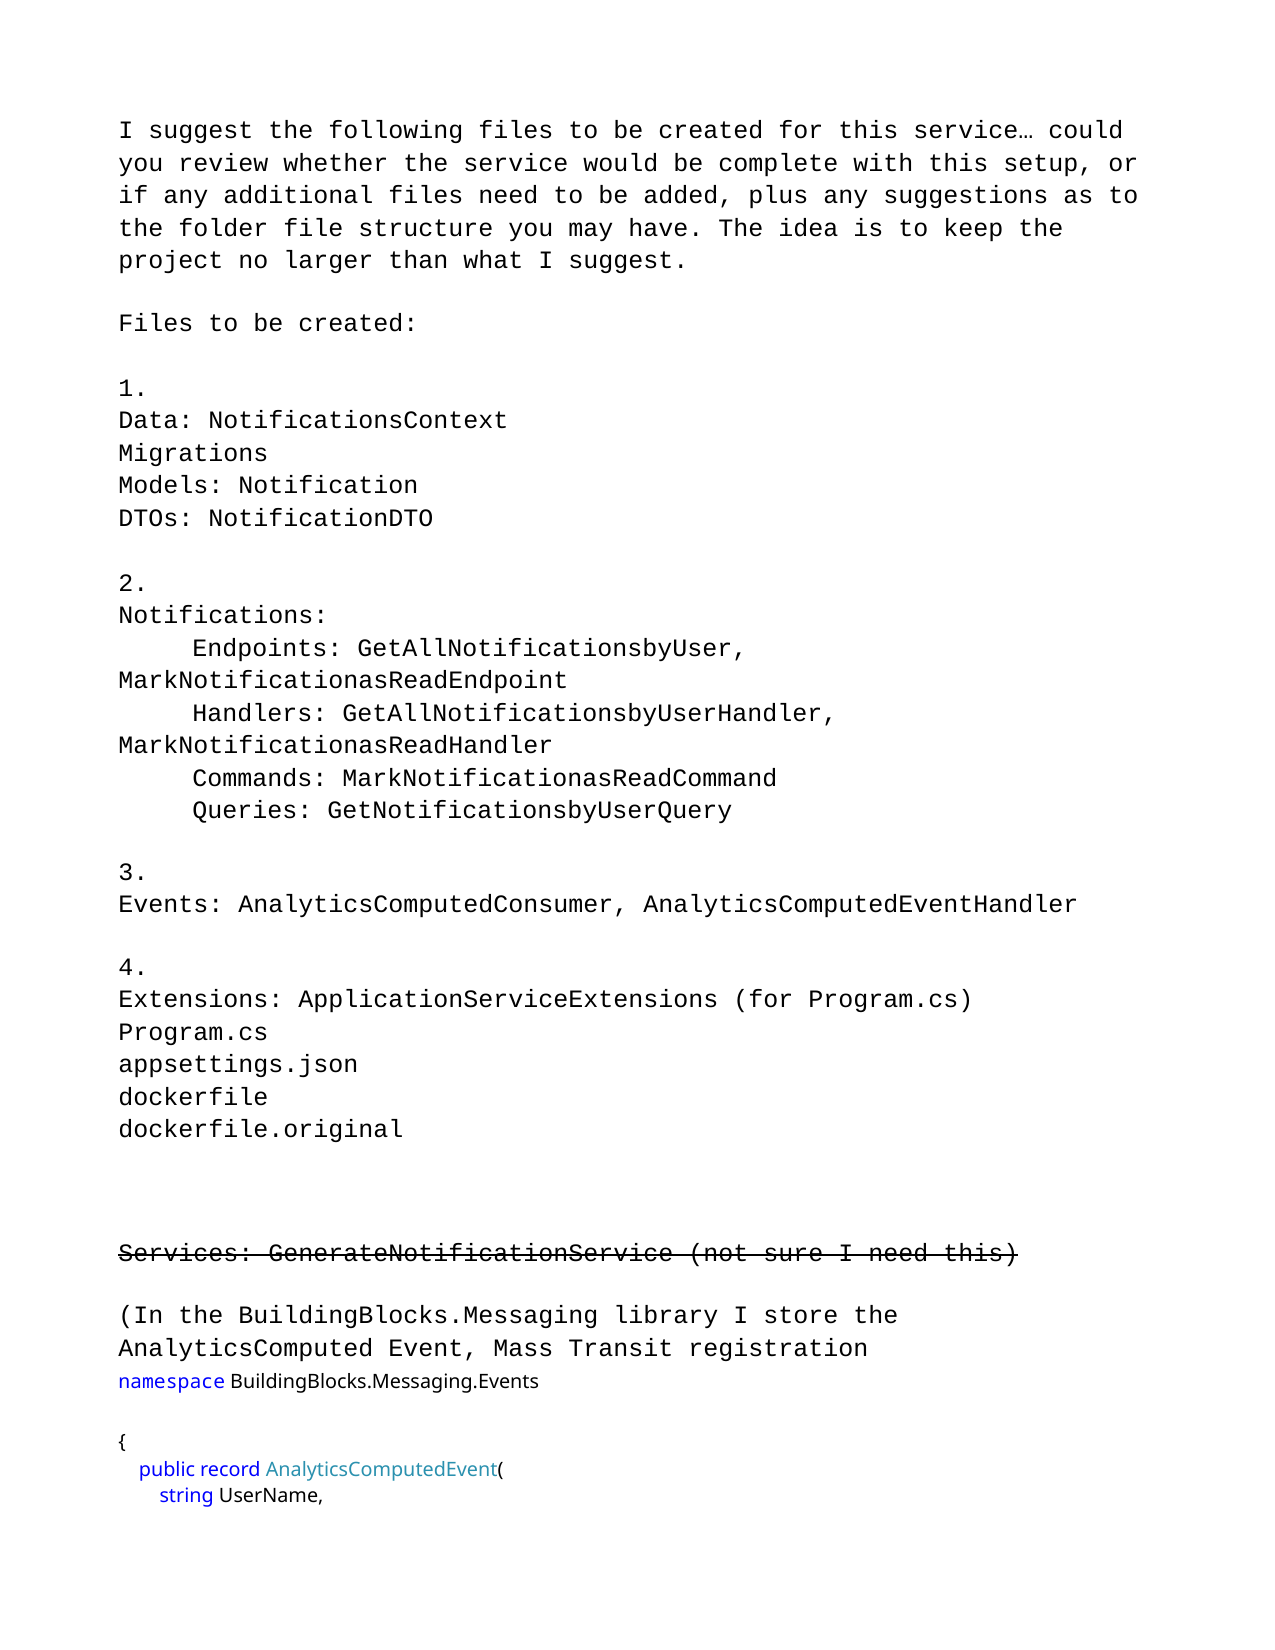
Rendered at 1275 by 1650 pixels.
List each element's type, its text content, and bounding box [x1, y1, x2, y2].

text 3. Events: AnalyticsComputedConsumer, AnalyticsComputedEventHandler [118, 859, 1157, 920]
text public record AnalyticsComputedEvent( [118, 1455, 1157, 1482]
text { [118, 1428, 1157, 1455]
text 4. Extensions: ApplicationServiceExtensions (for Program.cs) Program.cs appsettings.json dockerfile dockerfile.original [118, 954, 1157, 1145]
text string UserName, [118, 1482, 1157, 1509]
text I suggest the following files to be created for this service… could you review whether the service would be complete with this setup, or if any additional files need to be added, plus any suggestions as to the folder file structure you may have. The idea is to keep the project no larger than what I suggest. [118, 118, 1157, 276]
text Files to be created: 1. Data: NotificationsContext Migrations Models: Notification DTOs: NotificationDTO 2. Notifications: Endpoints: GetAllNotificationsbyUser, MarkNotificationasReadEndpoint Handlers: GetAllNotificationsbyUserHandler, MarkNotificationasReadHandler Commands: MarkNotificationasReadCommand Queries: GetNotificationsbyUserQuery [118, 310, 1157, 826]
text (In the BuildingBlocks.Messaging library I store the AnalyticsComputed Event, Mass Transit registration namespace BuildingBlocks.Messaging.Events [118, 1303, 1157, 1394]
text Services: GenerateNotificationService (not sure I need this) [118, 1241, 1157, 1269]
